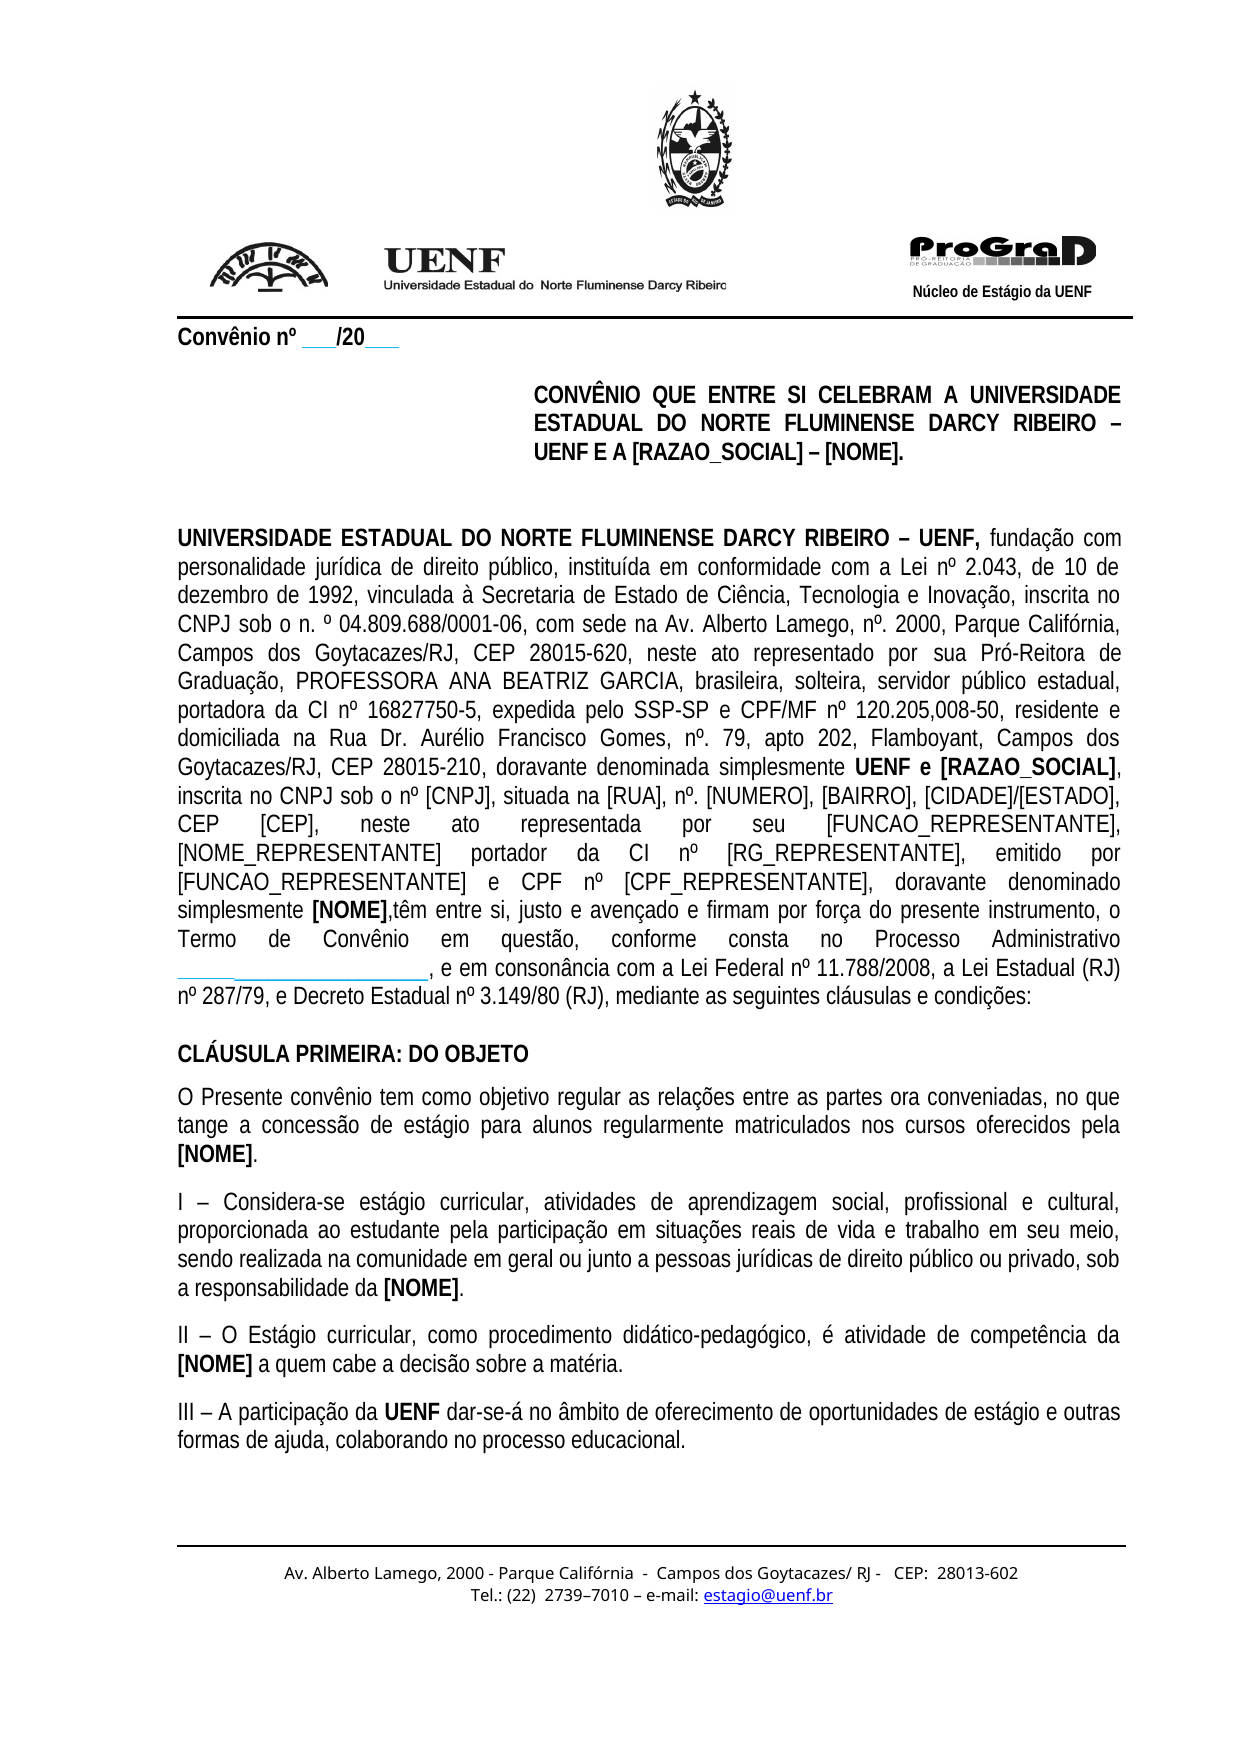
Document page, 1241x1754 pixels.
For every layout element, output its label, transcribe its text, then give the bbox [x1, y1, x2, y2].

picture [209, 242, 328, 292]
text O Presente convênio tem como objetivo regular as relações entre as partes ora conveniadas, no que tange a concessão de estágio para alunos regularmente matriculados nos cursos oferecidos pela [NOME]. [177, 1082, 1122, 1167]
text III – A participação da UENF dar-se-á no âmbito de oferecimento de oportunidades de estágio e outras formas de ajuda, colaborando no processo educacional. [177, 1397, 1122, 1454]
text CLÁUSULA PRIMEIRA: DO OBJETO [177, 1038, 1122, 1067]
text Convênio nº ___/20___ [177, 322, 1133, 351]
text I – Considera-se estágio curricular, atividades de aprendizagem social, profissional e cultural, proporcionada ao estudante pela participação em situações reais de vida e trabalho em seu meio, sendo realizada na comunidade em geral ou junto a pessoas jurídicas de direito público ou privado, sob a responsabilidade da [NOME]. [177, 1187, 1122, 1301]
picture [653, 84, 736, 214]
text CONVÊNIO QUE ENTRE SI CELEBRAM A UNIVERSIDADE ESTADUAL DO NORTE FLUMINENSE DARCY RIBEIRO – UENF E A [RAZAO_SOCIAL] – [NOME]. [533, 380, 1122, 466]
picture [384, 248, 727, 292]
text II – O Estágio curricular, como procedimento didático-pedagógico, é atividade de competência da [NOME] a quem cabe a decisão sobre a matéria. [177, 1320, 1122, 1378]
text UNIVERSIDADE ESTADUAL DO NORTE FLUMINENSE DARCY RIBEIRO – UENF, fundação com personalidade jurídica de direito público, instituída em conformidade com a Lei nº 2.043, de 10 de dezembro de 1992, vinculada à Secretaria de Estado de Ciência, Tecnologia e Inovação, inscrita no CNPJ sob o n. º 04.809.688/0001-06, com sede na Av. Alberto Lamego, nº. 2000, Parque Califórnia, Campos dos Goytacazes/RJ, CEP 28015-620, neste ato representado por sua Pró-Reitora de Graduação, PROFESSORA ANA BEATRIZ GARCIA, brasileira, solteira, servidor público estadual, portadora da CI nº 16827750-5, expedida pelo SSP-SP e CPF/MF nº 120.205,008-50, residente e domiciliada na Rua Dr. Aurélio Francisco Gomes, nº. 79, apto 202, Flamboyant, Campos dos Goytacazes/RJ, CEP 28015-210, doravante denominada simplesmente UENF e [RAZAO_SOCIAL], inscrita no CNPJ sob o nº [CNPJ], situada na [RUA], nº. [NUMERO], [BAIRRO], [CIDADE]/[ESTADO], CEP [CEP], neste ato representada por seu [FUNCAO_REPRESENTANTE], [NOME_REPRESENTANTE] portador da CI nº [RG_REPRESENTANTE], emitido por [FUNCAO_REPRESENTANTE] e CPF nº [CPF_REPRESENTANTE], doravante denominado simplesmente [NOME],têm entre si, justo e avençado e firmam por força do presente instrumento, o Termo de Convênio em questão, conforme consta no Processo Administrativo ______________________, e em consonância com a Lei Federal nº 11.788/2008, a Lei Estadual (RJ) nº 287/79, e Decreto Estadual nº 3.149/80 (RJ), mediante as seguintes cláusulas e condições: [177, 523, 1122, 1010]
